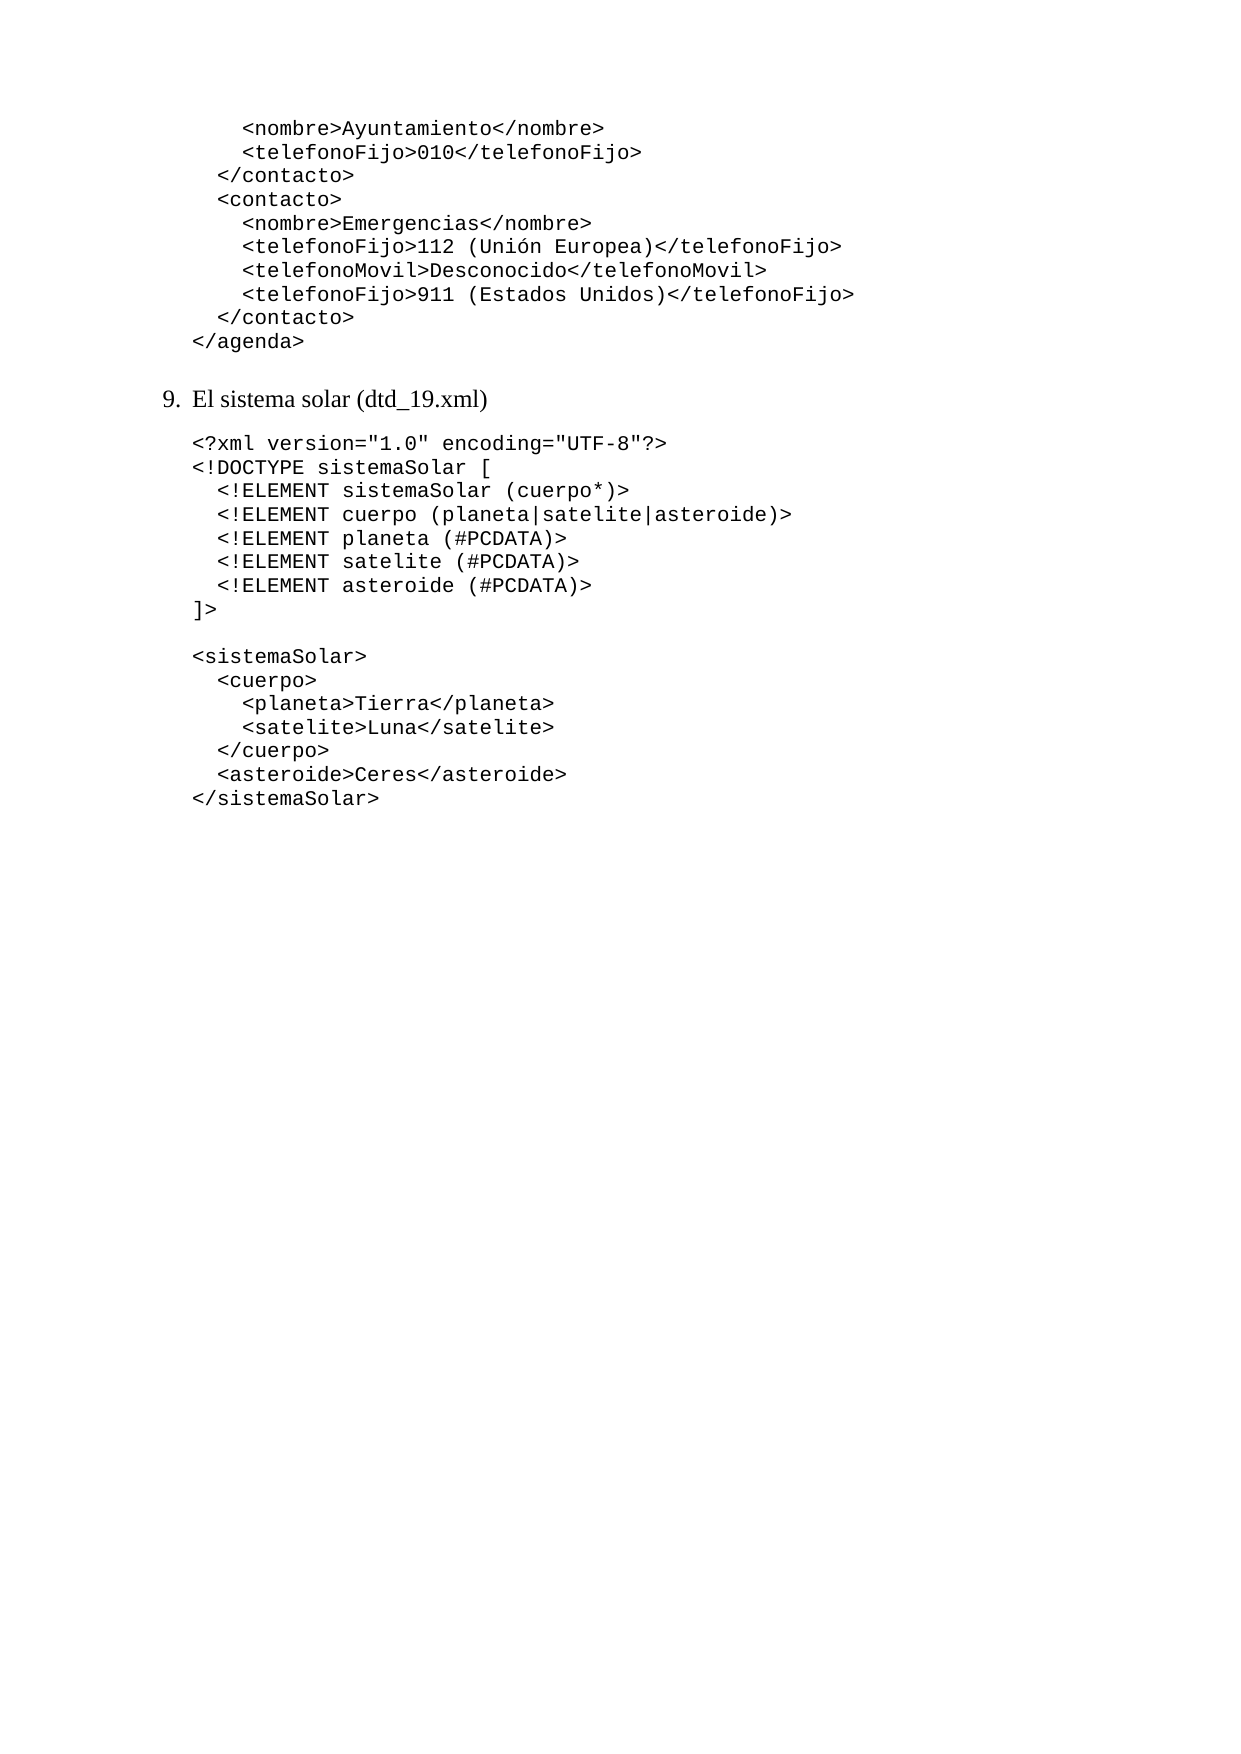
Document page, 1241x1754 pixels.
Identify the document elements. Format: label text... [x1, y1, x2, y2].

list <nombre>Ayuntamiento</nombre> [162, 118, 1122, 142]
list <telefonoFijo>112 (Unión Europea)</telefonoFijo> [162, 236, 1122, 260]
list <cuerpo> [162, 669, 1122, 693]
list <telefonoFijo>911 (Estados Unidos)</telefonoFijo> [162, 284, 1122, 307]
list <sistemaSolar> [162, 646, 1122, 669]
list ]> [162, 599, 1122, 622]
list <!ELEMENT asteroide (#PCDATA)> [162, 575, 1122, 599]
list </cuerpo> [162, 741, 1122, 764]
list <telefonoMovil>Desconocido</telefonoMovil> [162, 260, 1122, 284]
list <!DOCTYPE sistemaSolar [ [162, 457, 1122, 480]
list <satelite>Luna</satelite> [162, 717, 1122, 741]
list <telefonoFijo>010</telefonoFijo> [162, 142, 1122, 165]
list <!ELEMENT satelite (#PCDATA)> [162, 551, 1122, 575]
list <?xml version="1.0" encoding="UTF-8"?> [162, 433, 1122, 457]
list <contacto> [162, 189, 1122, 213]
list <!ELEMENT cuerpo (planeta|satelite|asteroide)> [162, 504, 1122, 528]
list </sistemaSolar> [162, 788, 1122, 811]
list </contacto> [162, 165, 1122, 189]
list <!ELEMENT sistemaSolar (cuerpo*)> [162, 480, 1122, 504]
list </agenda> [162, 331, 1122, 354]
list <asteroide>Ceres</asteroide> [162, 764, 1122, 788]
list </contacto> [162, 307, 1122, 331]
list <planeta>Tierra</planeta> [162, 693, 1122, 717]
list <nombre>Emergencias</nombre> [162, 213, 1122, 236]
list El sistema solar (dtd_19.xml) [162, 384, 1122, 413]
list <!ELEMENT planeta (#PCDATA)> [162, 528, 1122, 551]
